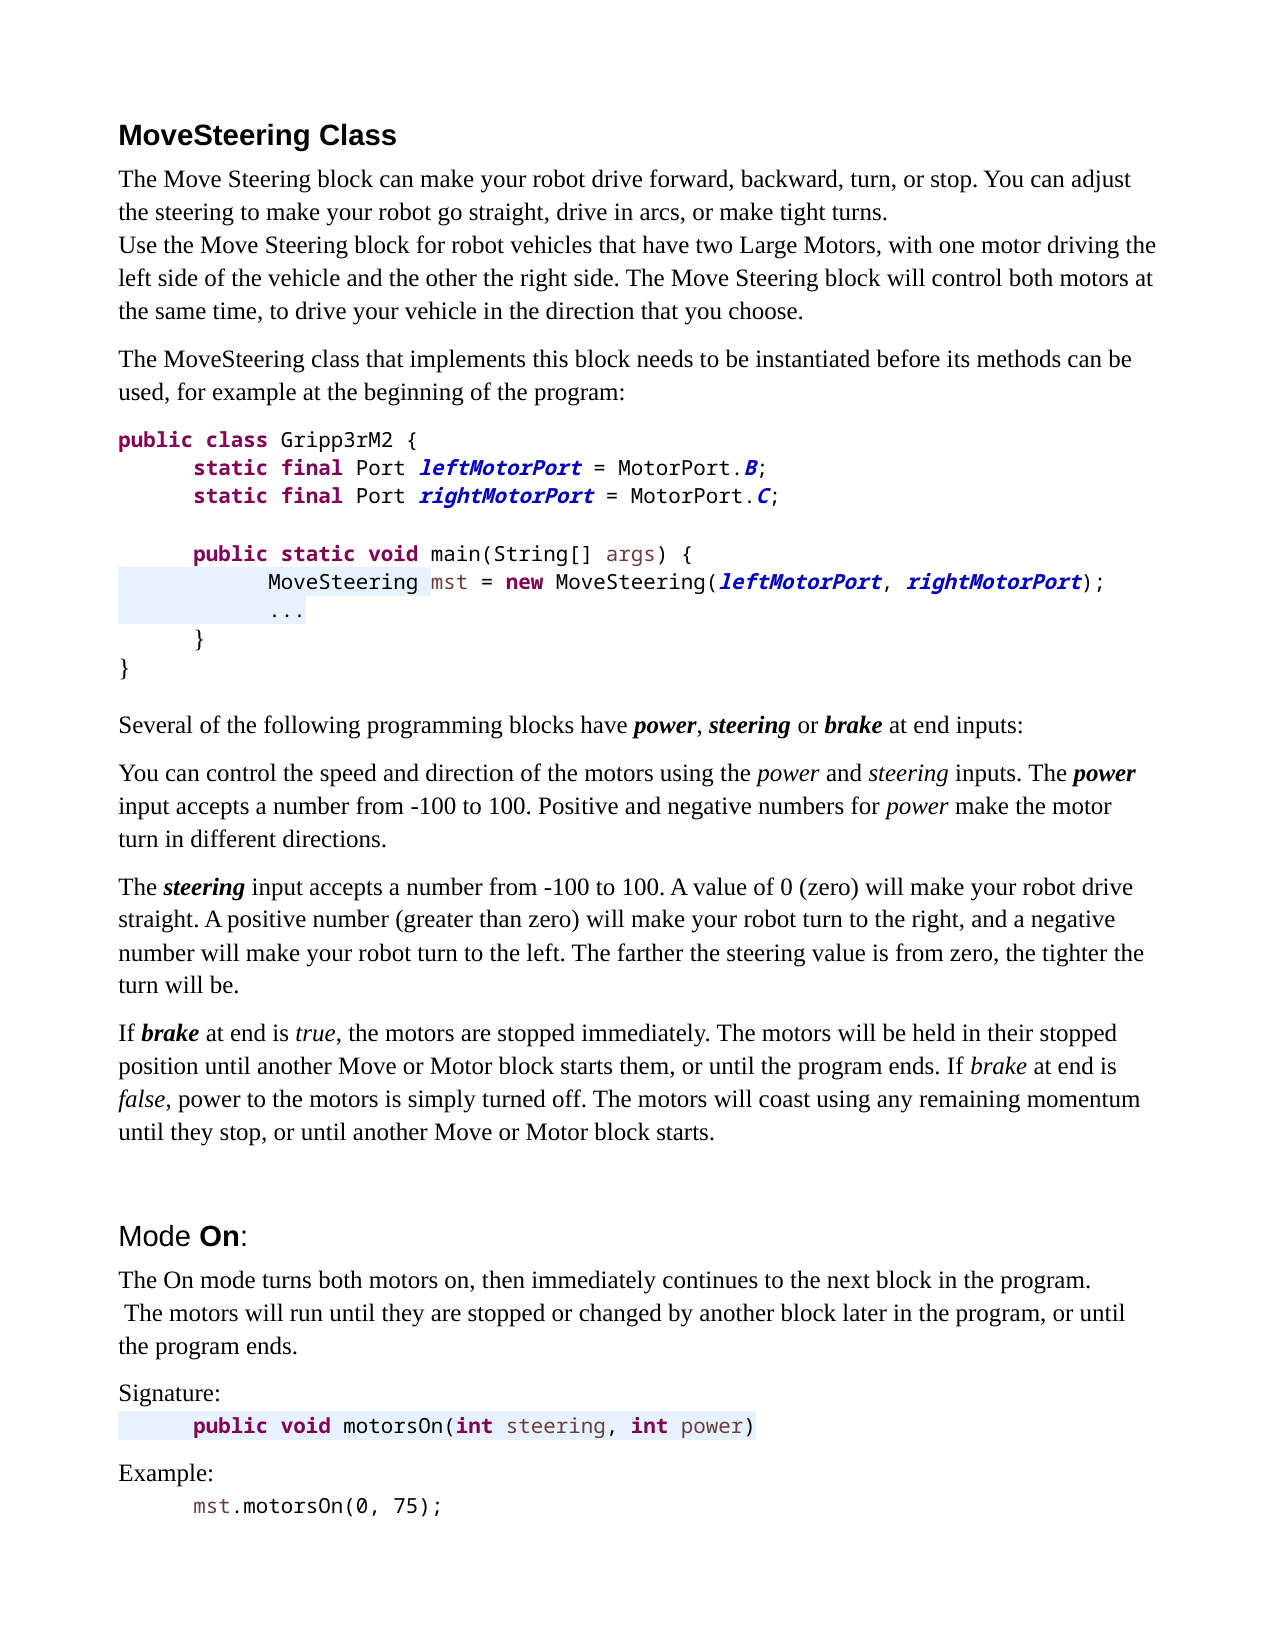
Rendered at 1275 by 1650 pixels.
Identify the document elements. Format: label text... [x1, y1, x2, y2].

text } [118, 624, 1157, 653]
text static final Port leftMotorPort = MotorPort.B; [118, 453, 1157, 482]
text Several of the following programming blocks have power, steering or brake at end inputs: [118, 710, 1157, 739]
text Example: mst.motorsOn(0, 75); [118, 1458, 1157, 1520]
text ... [118, 596, 1157, 624]
text public class Gripp3rM2 { [118, 425, 1157, 453]
text The On mode turns both motors on, then immediately continues to the next block in the program. The motors will run until they are stopped or changed by another block later in the program, or until the program ends. [118, 1265, 1157, 1359]
text Signature: public void motorsOn(int steering, int power) [118, 1378, 1157, 1440]
subtitle MoveSteering Class [118, 118, 1157, 152]
text The steering input accepts a number from -100 to 100. A value of 0 (zero) will make your robot drive straight. A positive number (greater than zero) will make your robot turn to the right, and a negative number will make your robot turn to the left. The farther the steering value is from zero, the tighter the turn will be. [118, 872, 1157, 999]
text } [118, 653, 1157, 682]
text The Move Steering block can make your robot drive forward, backward, turn, or stop. You can adjust the steering to make your robot go straight, drive in arcs, or make tight turns. Use the Move Steering block for robot vehicles that have two Large Motors, with one motor driving the left side of the vehicle and the other the right side. The Move Steering block will control both motors at the same time, to drive your vehicle in the direction that you choose. [118, 164, 1157, 325]
text public static void main(String[] args) { [118, 539, 1157, 567]
text You can control the speed and direction of the motors using the power and steering inputs. The power input accepts a number from -100 to 100. Positive and negative numbers for power make the motor turn in different directions. [118, 758, 1157, 853]
text The MoveSteering class that implements this block needs to be instantiated before its methods can be used, for example at the beginning of the program: [118, 344, 1157, 406]
text If brake at end is true, the motors are stopped immediately. The motors will be held in their stopped position until another Move or Motor block starts them, or until the program ends. If brake at end is false, power to the motors is simply turned off. The motors will coast using any remaining momentum until they stop, or until another Move or Motor block starts. [118, 1018, 1157, 1146]
subtitle Mode On: [118, 1219, 1157, 1252]
text MoveSteering mst = new MoveSteering(leftMotorPort, rightMotorPort); [118, 567, 1157, 596]
text static final Port rightMotorPort = MotorPort.C; [118, 482, 1157, 510]
